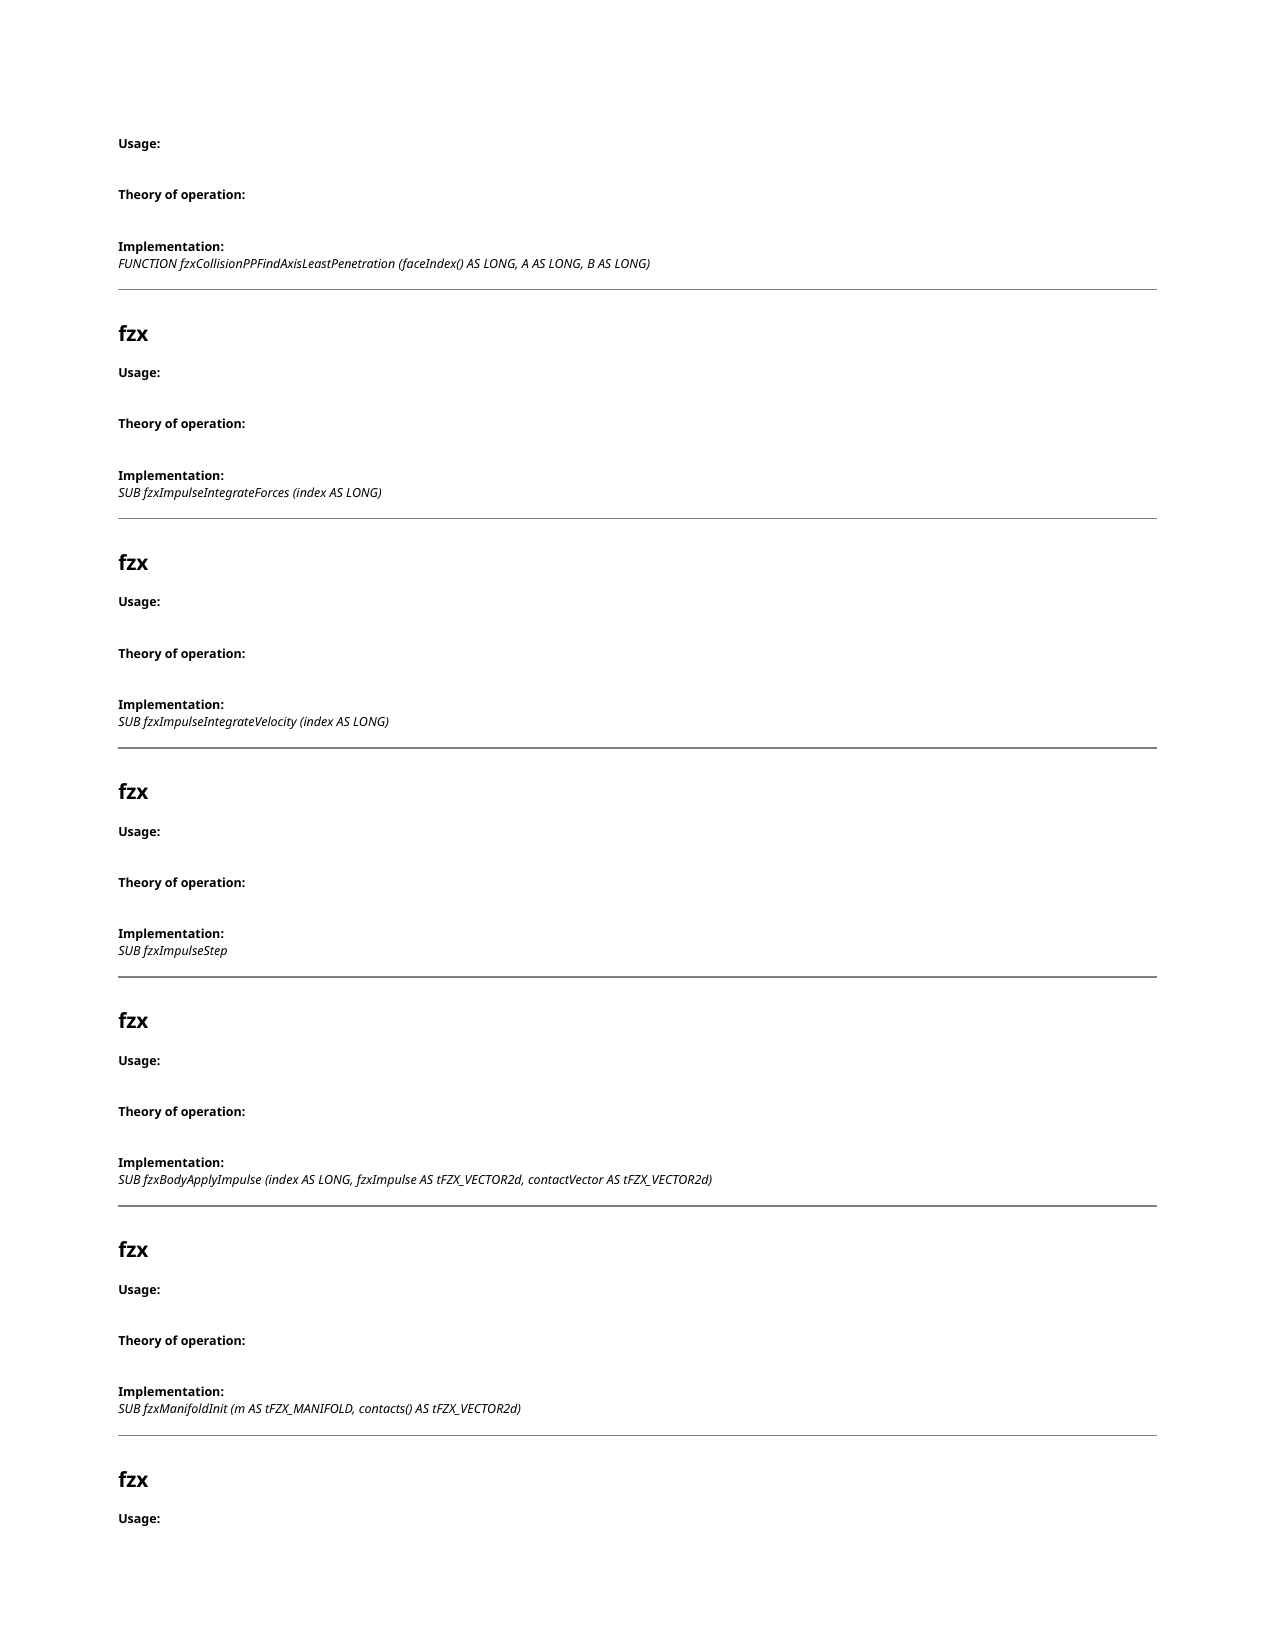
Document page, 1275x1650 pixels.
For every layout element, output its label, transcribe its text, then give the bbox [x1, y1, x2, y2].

text Implementation: [118, 1383, 1157, 1401]
text Usage: [118, 1281, 1157, 1298]
text Theory of operation: [118, 645, 1157, 662]
text FUNCTION fzxCollisionPPFindAxisLeastPenetration (faceIndex() AS LONG, A AS LONG, B AS LONG) [118, 255, 1157, 272]
text Usage: [118, 1052, 1157, 1069]
text Implementation: [118, 238, 1157, 255]
text Usage: [118, 593, 1157, 611]
text Theory of operation: [118, 1103, 1157, 1120]
text fzx [118, 548, 1157, 576]
text Implementation: [118, 696, 1157, 713]
text Usage: [118, 823, 1157, 840]
text fzx [118, 1006, 1157, 1035]
text fzx [118, 1465, 1157, 1493]
text fzx [118, 777, 1157, 806]
text Usage: [118, 364, 1157, 381]
text Usage: [118, 1510, 1157, 1527]
text Theory of operation: [118, 186, 1157, 203]
text SUB fzxImpulseStep [118, 942, 1157, 959]
text SUB fzxManifoldInit (m AS tFZX_MANIFOLD, contacts() AS tFZX_VECTOR2d) [118, 1401, 1157, 1418]
text Implementation: [118, 925, 1157, 942]
text fzx [118, 319, 1157, 347]
text Theory of operation: [118, 874, 1157, 891]
text Usage: [118, 135, 1157, 152]
text SUB fzxBodyApplyImpulse (index AS LONG, fzxImpulse AS tFZX_VECTOR2d, contactVector AS tFZX_VECTOR2d) [118, 1171, 1157, 1188]
text Implementation: [118, 1154, 1157, 1171]
text SUB fzxImpulseIntegrateForces (index AS LONG) [118, 484, 1157, 501]
text fzx [118, 1236, 1157, 1264]
text SUB fzxImpulseIntegrateVelocity (index AS LONG) [118, 713, 1157, 730]
text Theory of operation: [118, 416, 1157, 433]
text Theory of operation: [118, 1332, 1157, 1349]
text Implementation: [118, 467, 1157, 484]
